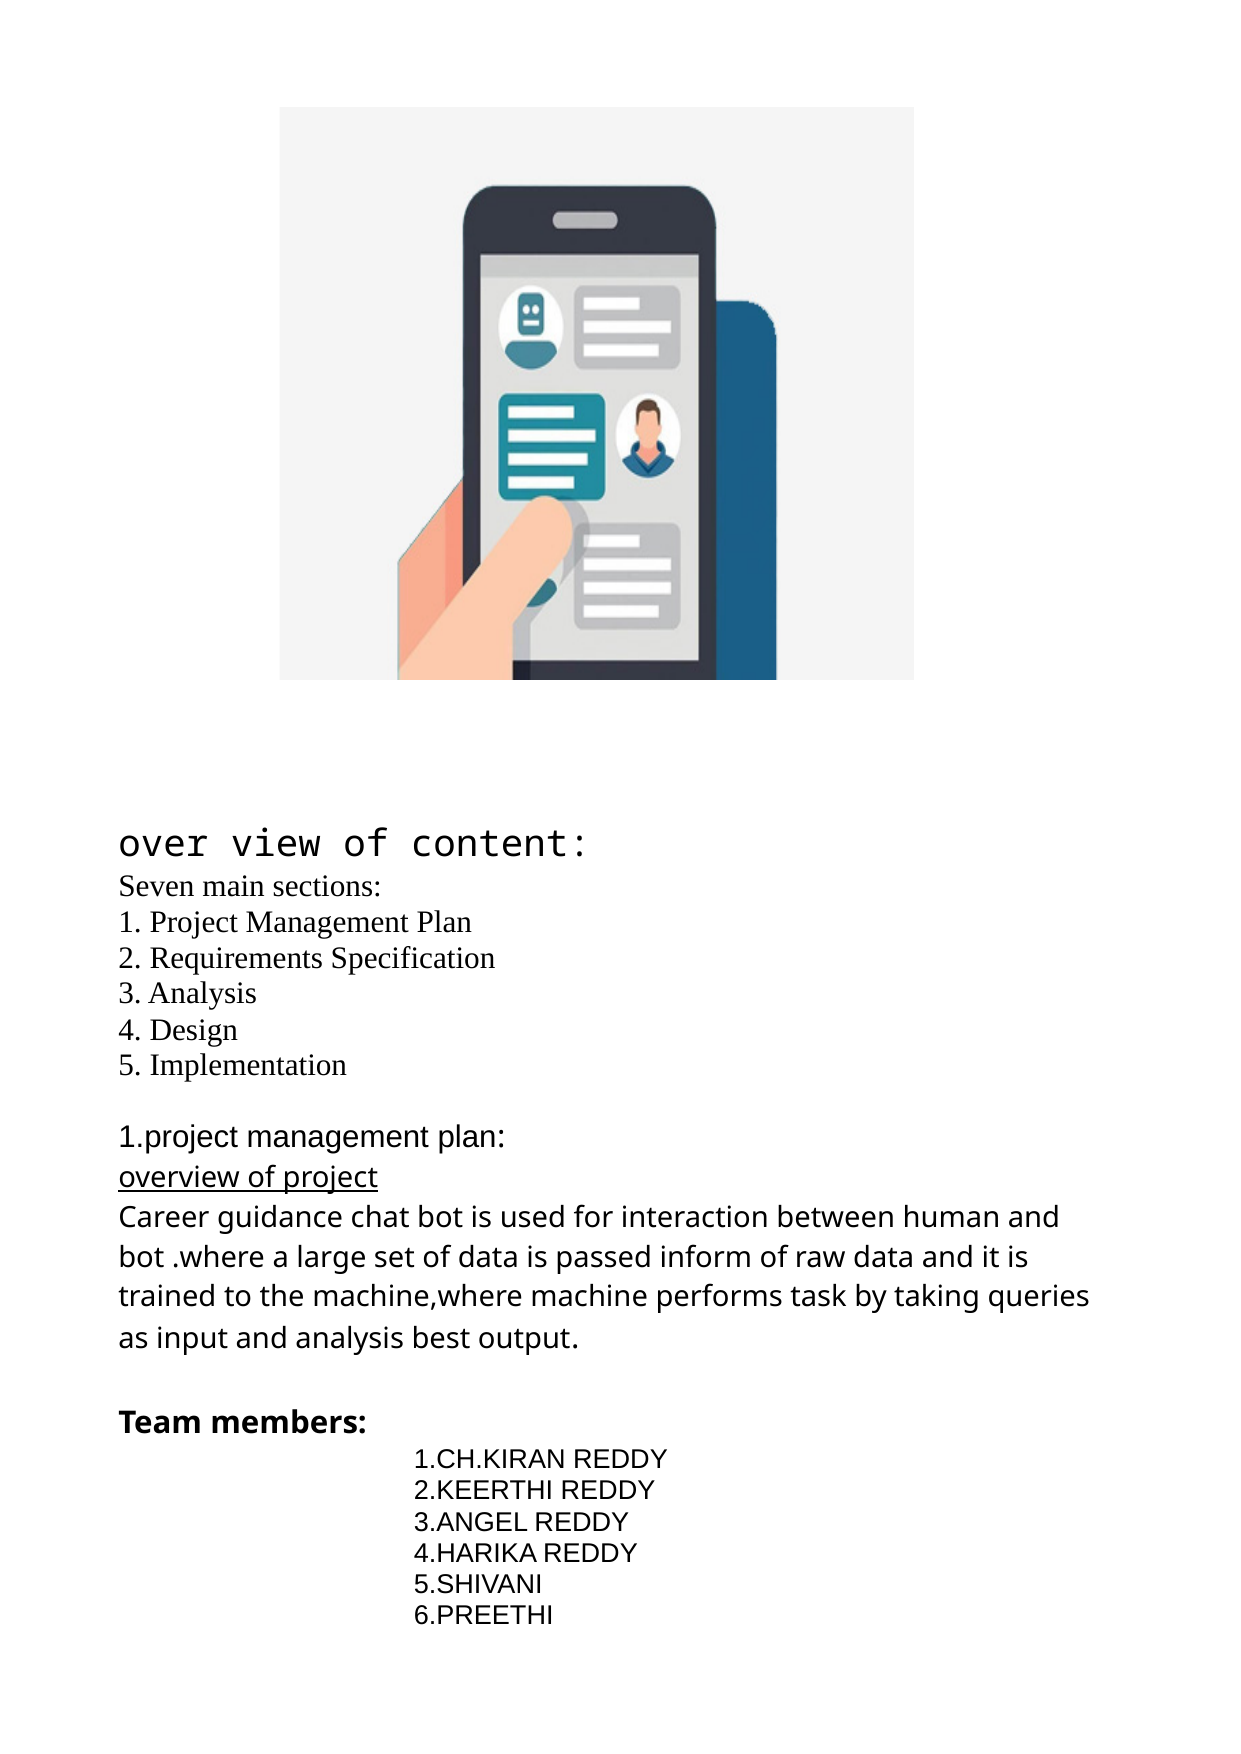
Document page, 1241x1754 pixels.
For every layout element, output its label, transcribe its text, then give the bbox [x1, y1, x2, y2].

text 3.ANGEL REDDY [118, 1506, 1122, 1537]
text 1.project management plan: [118, 1114, 1122, 1156]
text 4. Design [118, 1011, 1122, 1047]
text 6.PREETHI [118, 1599, 1122, 1631]
text Seven main sections: [118, 867, 1122, 903]
picture [279, 107, 914, 680]
text overview of project [118, 1156, 1122, 1196]
text 5.SHIVANI [118, 1568, 1122, 1599]
text 1. Project Management Plan [118, 903, 1122, 939]
text Team members: [118, 1400, 1122, 1443]
text 5. Implementation [118, 1047, 1122, 1083]
text 1.CH.KIRAN REDDY [118, 1443, 1122, 1474]
text Career guidance chat bot is used for interaction between human and bot .where a large set of data is passed inform of raw data and it is trained to the machine,where machine performs task by taking queries as input and analysis best output. [118, 1196, 1122, 1358]
text 2.KEERTHI REDDY [118, 1474, 1122, 1506]
text 4.HARIKA REDDY [118, 1537, 1122, 1568]
text 2. Requirements Specification [118, 939, 1122, 975]
text 3. Analysis [118, 975, 1122, 1011]
text over view of content: [118, 816, 1122, 867]
